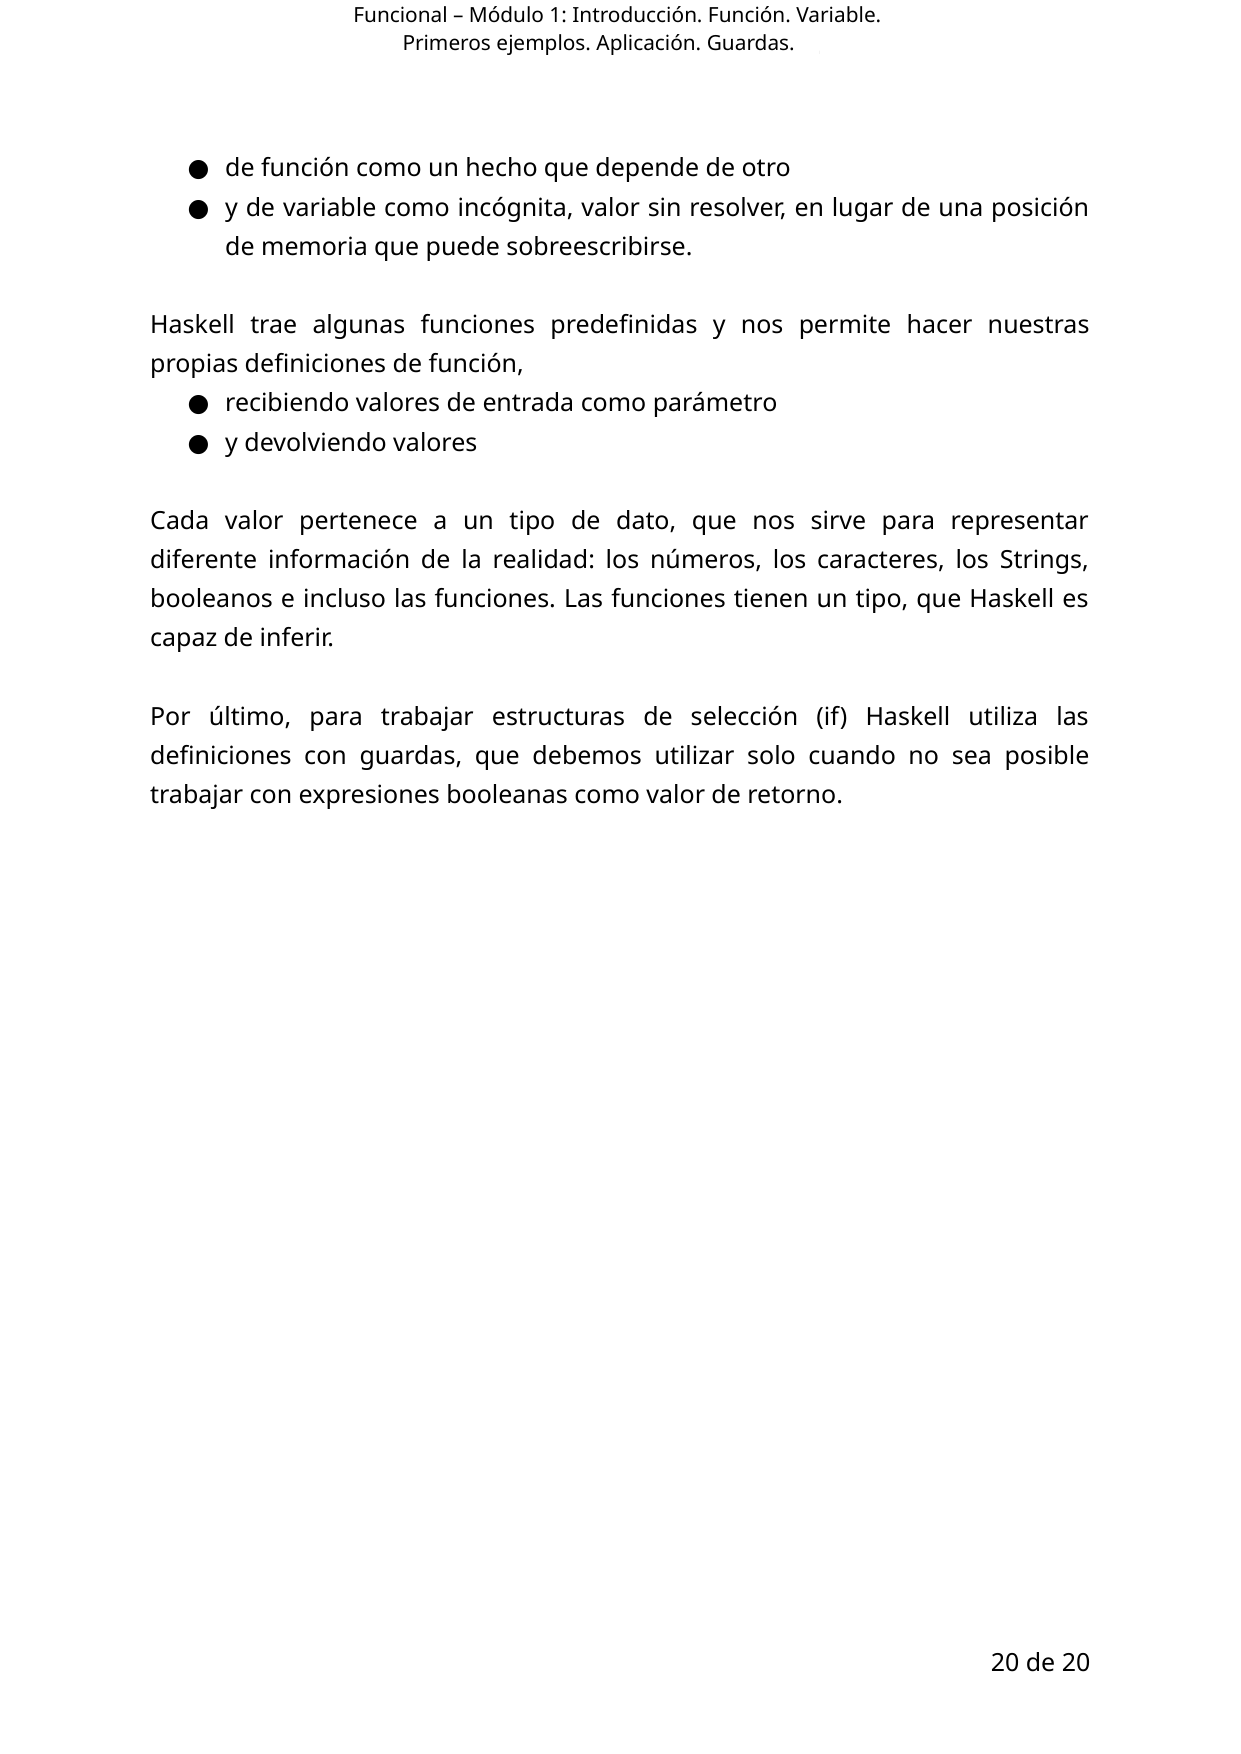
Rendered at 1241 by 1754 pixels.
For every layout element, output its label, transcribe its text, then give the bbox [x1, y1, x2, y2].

text Por último, para trabajar estructuras de selección (if) Haskell utiliza las definiciones con guardas, que debemos utilizar solo cuando no sea posible trabajar con expresiones booleanas como valor de retorno. [150, 698, 1090, 811]
list y de variable como incógnita, valor sin resolver, en lugar de una posición de memoria que puede sobreescribirse. [187, 189, 1090, 262]
text Haskell trae algunas funciones predefinidas y nos permite hacer nuestras propias definiciones de función, [150, 307, 1090, 380]
list recibiendo valores de entrada como parámetro [187, 385, 1090, 419]
text Cada valor pertenece a un tipo de dato, que nos sirve para representar diferente información de la realidad: los números, los caracteres, los Strings, booleanos e incluso las funciones. Las funciones tienen un tipo, que Haskell es capaz de inferir. [150, 502, 1090, 654]
list y devolviendo valores [187, 424, 1090, 458]
list de función como un hecho que depende de otro [187, 150, 1090, 184]
